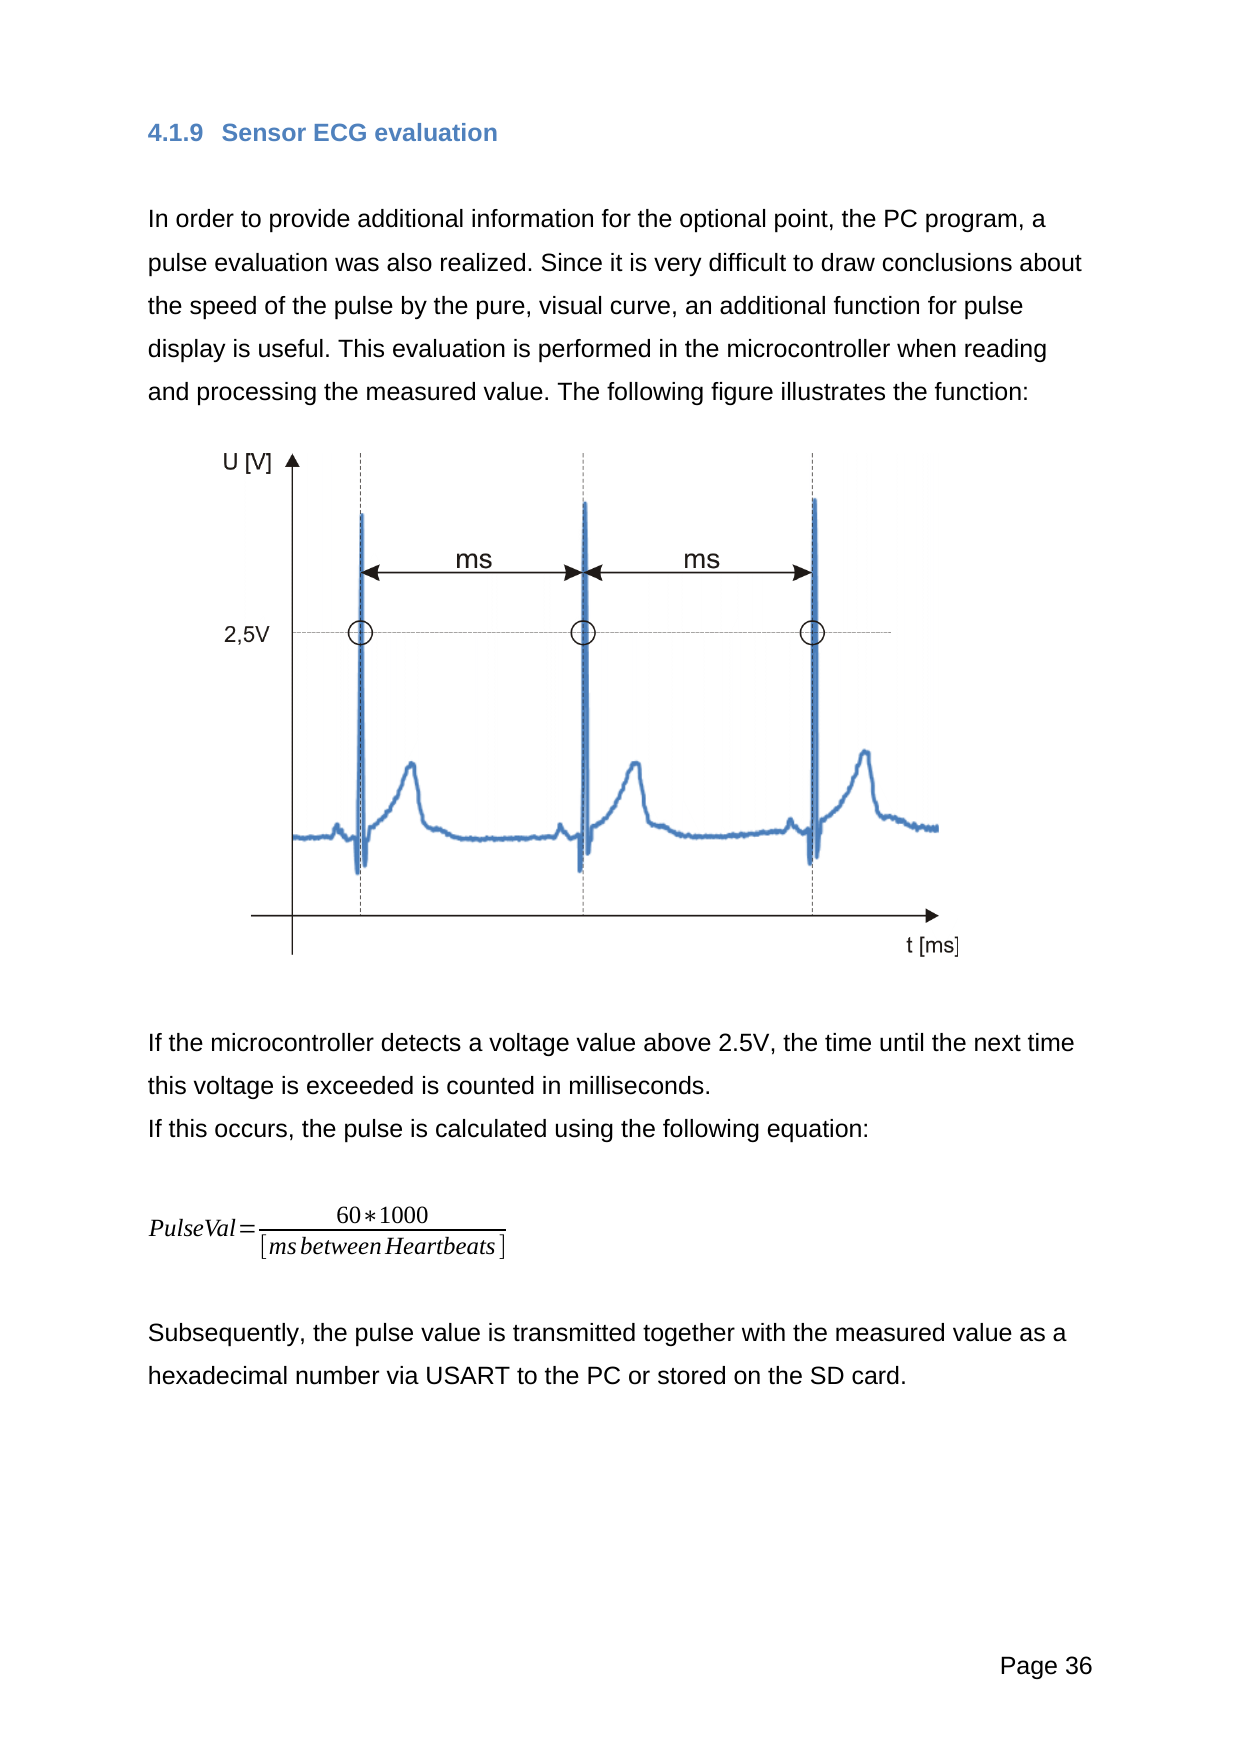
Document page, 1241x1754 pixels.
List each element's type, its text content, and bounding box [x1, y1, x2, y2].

text If the microcontroller detects a voltage value above 2.5V, the time until the next time this voltage is exceeded is counted in milliseconds. [148, 1028, 1092, 1100]
text In order to provide additional information for the optional point, the PC program, a pulse evaluation was also realized. Since it is very difficult to draw conclusions about the speed of the pulse by the pure, visual curve, an additional function for pulse display is useful. This evaluation is performed in the microcontroller when reading and processing the measured value. The following figure illustrates the function: [148, 204, 1092, 406]
text If this occurs, the pulse is calculated using the following equation: [148, 1114, 1092, 1143]
picture [222, 453, 958, 957]
subtitle Sensor ECG evaluation [148, 118, 1092, 147]
text Subsequently, the pulse value is transmitted together with the measured value as a hexadecimal number via USART to the PC or stored on the SD card. [148, 1318, 1092, 1390]
